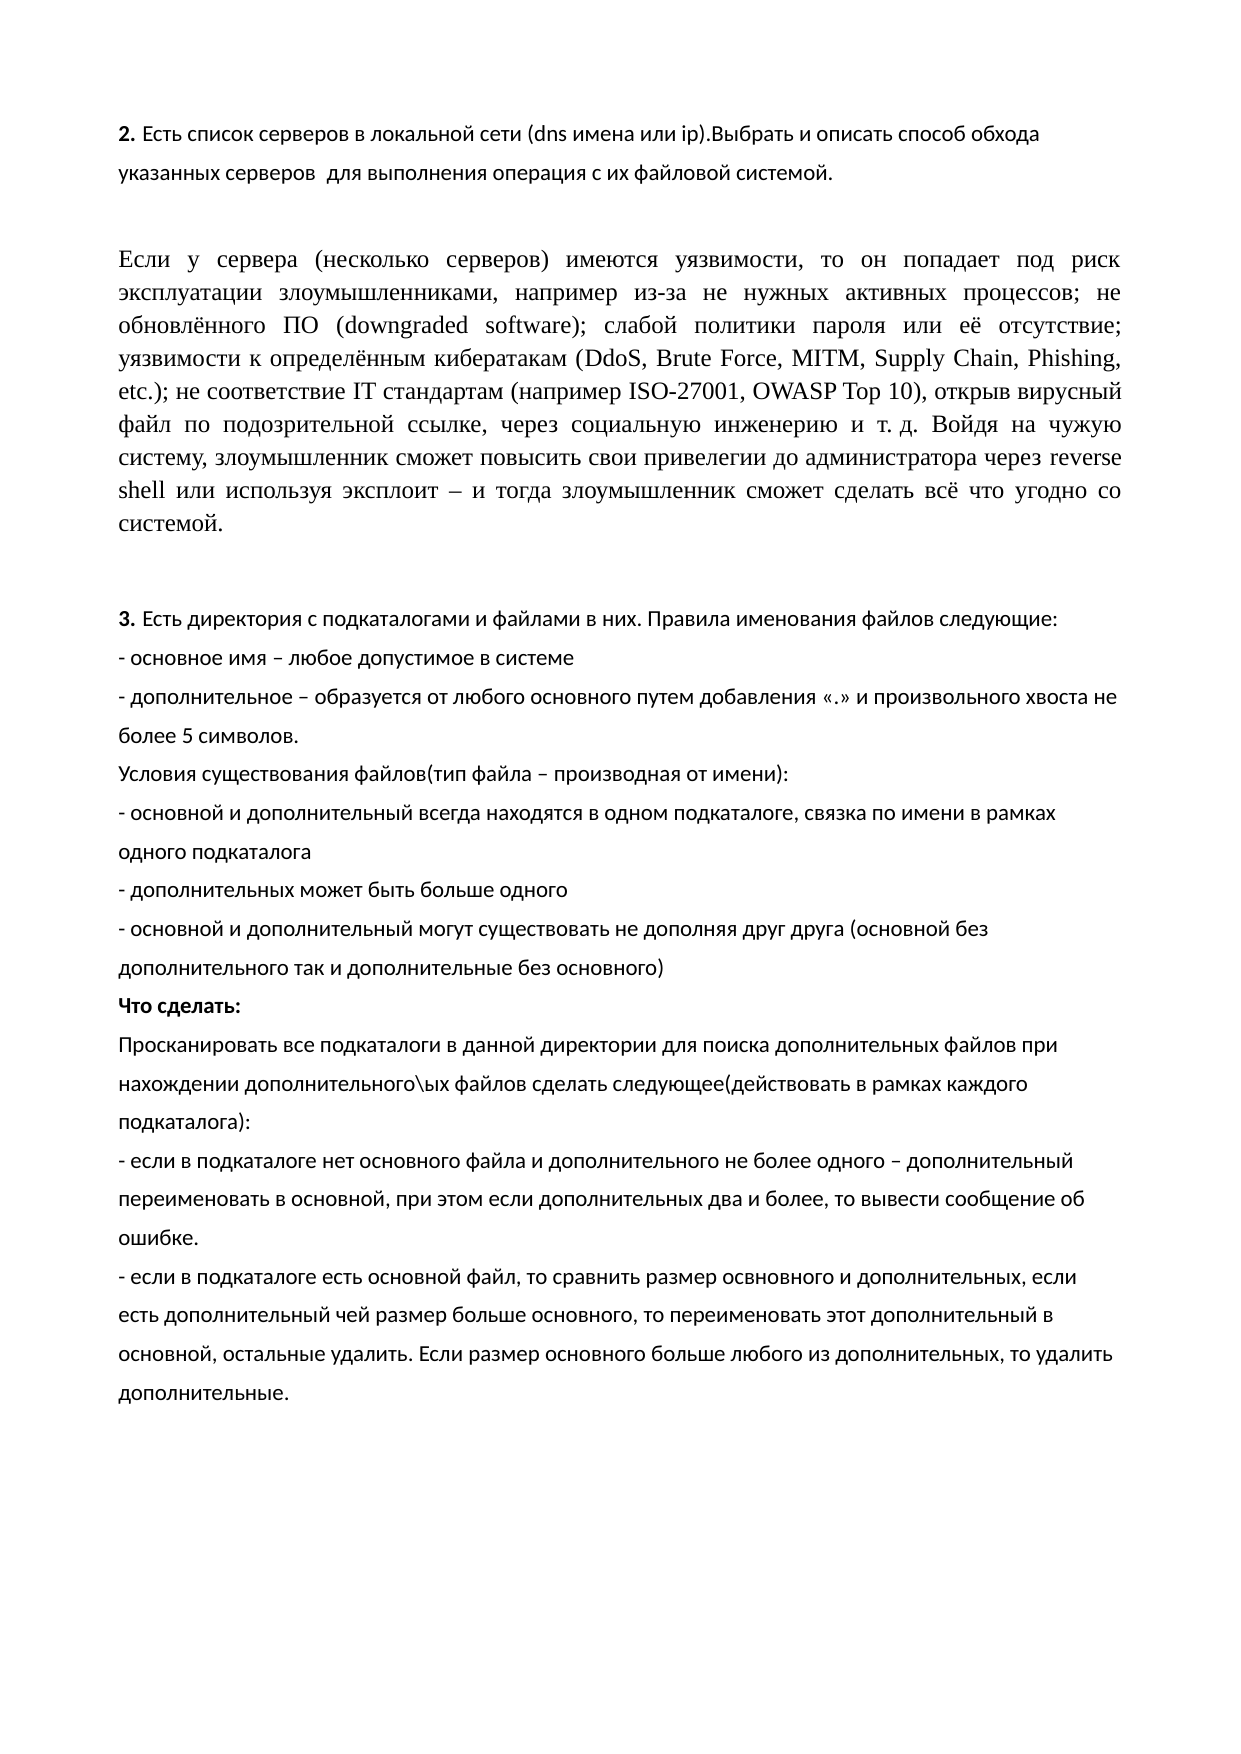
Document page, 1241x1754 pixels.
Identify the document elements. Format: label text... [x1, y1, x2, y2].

text Если у сервера (несколько серверов) имеются уязвимости, то он попадает под риск эксплуатации злоумышленниками, например из-за не нужных активных процессов; не обновлённого ПО (downgraded software); слабой политики пароля или её отсутствие; уязвимости к определённым кибератакам (DdoS, Brute Force, MITM, Supply Chain, Phishing, etc.); не соответствие IT стандартам (например ISO-27001, OWASP Top 10), открыв вирусный файл по подозрительной ссылке, через социальную инженерию и т. д. Войдя на чужую систему, злоумышленник сможет повысить свои привелегии до администратора через reverse shell или используя эксплоит – и тогда злоумышленник сможет сделать всё что угодно со системой. [118, 244, 1122, 537]
text - дополнительное – образуется от любого основного путем добавления «.» и произвольного хвоста не более 5 символов. [118, 682, 1122, 749]
text - если в подкаталоге есть основной файл, то сравнить размер освновного и дополнительных, если есть дополнительный чей размер больше основного, то переименовать этот дополнительный в основной, остальные удалить. Если размер основного больше любого из дополнительных, то удалить дополнительные. [118, 1262, 1122, 1406]
text - основное имя – любое допустимое в системе [118, 643, 1122, 672]
text Условия существования файлов(тип файла – производная от имени): [118, 759, 1122, 787]
text - если в подкаталоге нет основного файла и дополнительного не более одного – дополнительный переименовать в основной, при этом если дополнительных два и более, то вывести сообщение об ошибке. [118, 1146, 1122, 1251]
text 3. Есть директория с подкаталогами и файлами в них. Правила именования файлов следующие: [118, 603, 1122, 632]
text - основной и дополнительный могут существовать не дополняя друг друга (основной без дополнительного так и дополнительные без основного) [118, 914, 1122, 981]
text Просканировать все подкаталоги в данной директории для поиска дополнительных файлов при нахождении дополнительного\ых файлов сделать следующее(действовать в рамках каждого подкаталога): [118, 1030, 1122, 1135]
text - основной и дополнительный всегда находятся в одном подкаталоге, связка по имени в рамках одного подкаталога [118, 798, 1122, 865]
text 2. Есть список серверов в локальной сети (dns имена или ip).Выбрать и описать способ обхода указанных серверов для выполнения операция с их файловой системой. [118, 118, 1122, 186]
text - дополнительных может быть больше одного [118, 875, 1122, 903]
text Что сделать: [118, 991, 1122, 1019]
